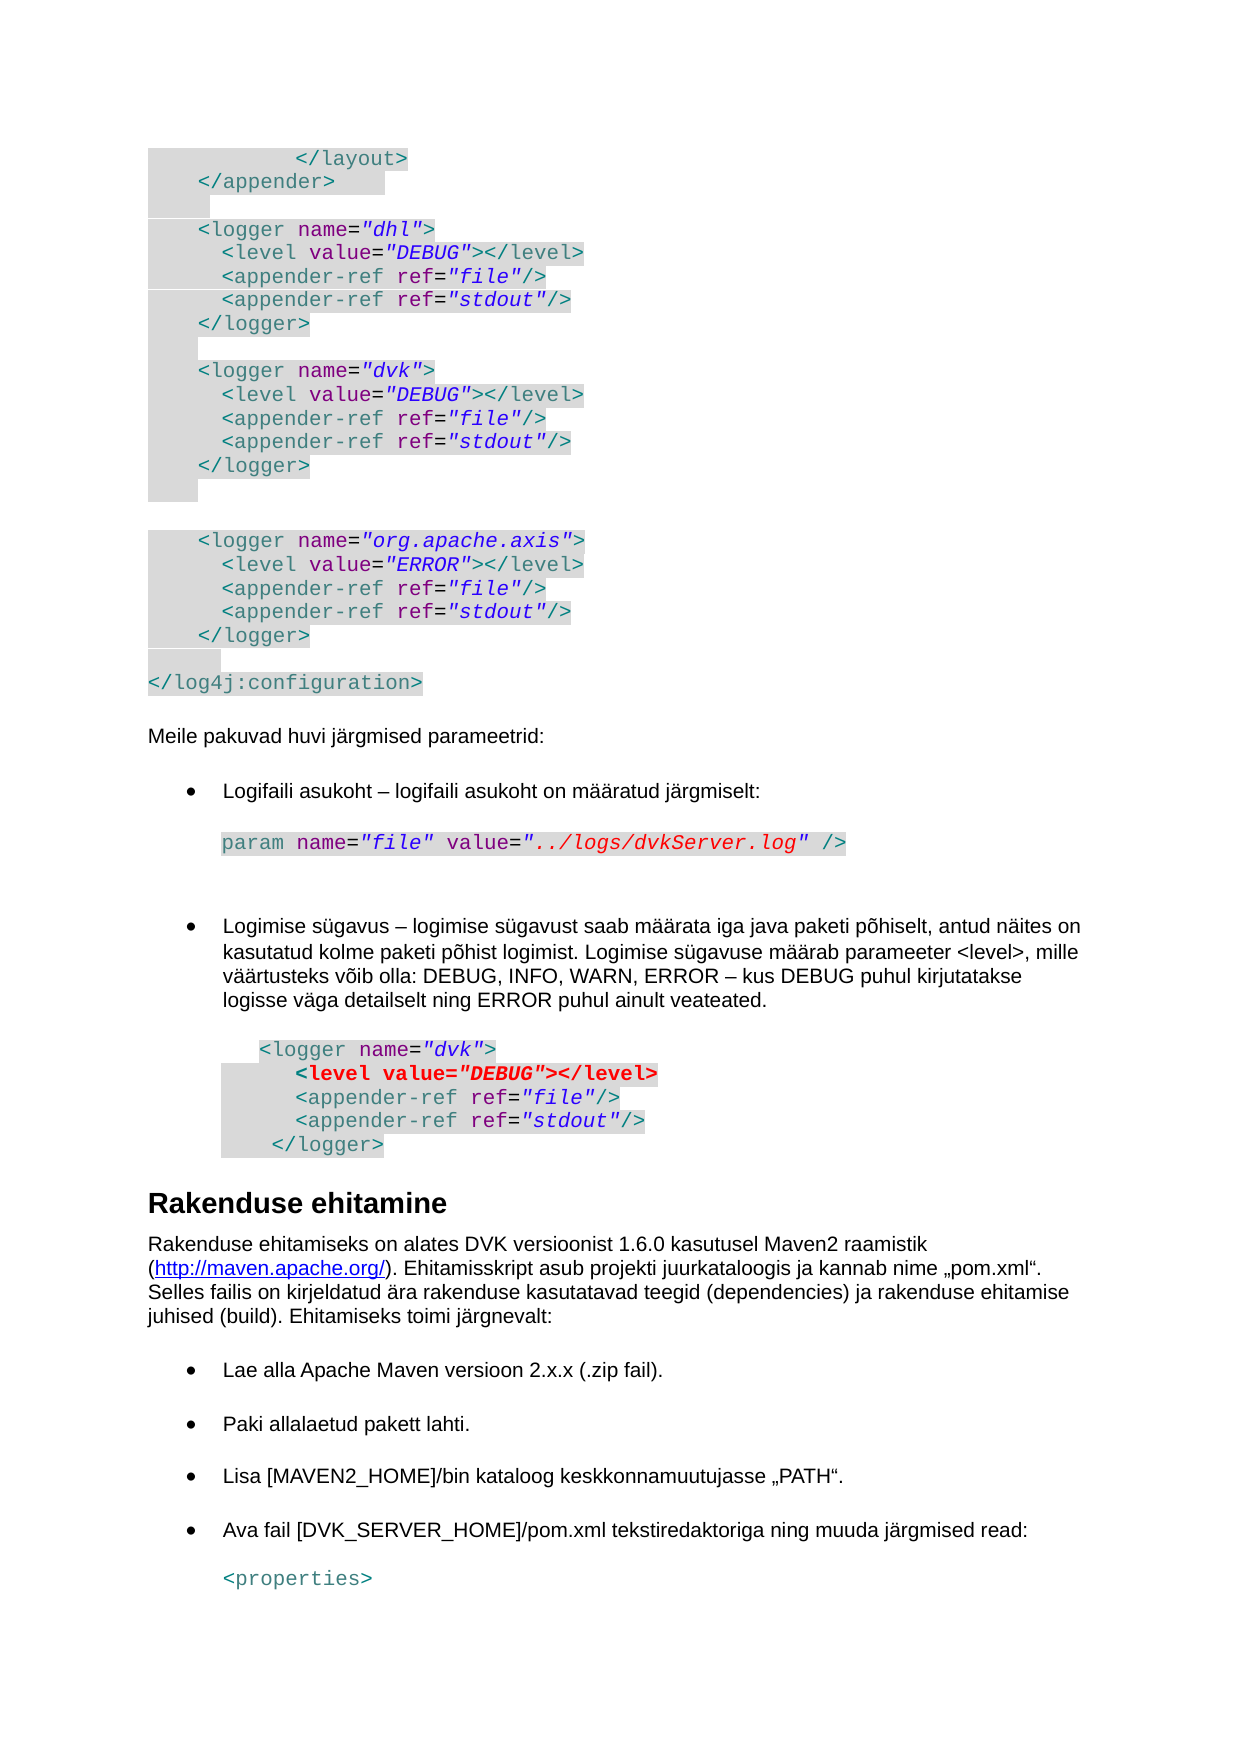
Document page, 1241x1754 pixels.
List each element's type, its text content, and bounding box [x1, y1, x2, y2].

text <appender-ref ref="file"/> [148, 266, 1093, 289]
text param name="file" value="../logs/dvkServer.log" /> [221, 832, 1093, 856]
list Lisa [MAVEN2_HOME]/bin kataloog keskkonnamuutujasse „PATH“. [185, 1462, 1093, 1490]
text <appender-ref ref="file"/> [221, 1087, 1093, 1110]
text <level value="DEBUG"></level> [148, 242, 1093, 266]
text <level value="DEBUG"></level> [148, 384, 1093, 408]
text Rakenduse ehitamine [148, 1186, 1093, 1219]
text Meile pakuvad huvi järgmised parameetrid: [148, 724, 1093, 748]
text Rakenduse ehitamiseks on alates DVK versioonist 1.6.0 kasutusel Maven2 raamistik (http://maven.apache.org/). Ehitamisskript asub projekti juurkataloogis ja kannab nime „pom.xml“. Selles failis on kirjeldatud ära rakenduse kasutatavad teegid (dependencies) ja rakenduse ehitamise juhised (build). Ehitamiseks toimi järgnevalt: [148, 1232, 1093, 1328]
text <appender-ref ref="stdout"/> [221, 1110, 1093, 1134]
text <appender-ref ref="stdout"/> [148, 601, 1093, 625]
text <appender-ref ref="file"/> [148, 578, 1093, 601]
text <appender-ref ref="file"/> [148, 408, 1093, 431]
text </log4j:configuration> [148, 672, 1093, 696]
text <appender-ref ref="stdout"/> [148, 289, 1093, 313]
list Logifaili asukoht – logifaili asukoht on määratud järgmiselt: [185, 776, 1093, 804]
list Ava fail [DVK_SERVER_HOME]/pom.xml tekstiredaktoriga ning muuda järgmised read: [185, 1515, 1093, 1543]
text </layout> [148, 148, 1093, 171]
text <logger name="org.apache.axis"> [148, 530, 1093, 554]
text <appender-ref ref="stdout"/> [148, 431, 1093, 455]
list Logimise sügavus – logimise sügavust saab määrata iga java paketi põhiselt, antud näites on kasutatud kolme paketi põhist logimist. Logimise sügavuse määrab parameeter <level>, mille väärtusteks võib olla: DEBUG, INFO, WARN, ERROR – kus DEBUG puhul kirjutatakse logisse väga detailselt ning ERROR puhul ainult veateated. [185, 912, 1093, 1011]
text </logger> [148, 455, 1093, 479]
list Paki allalaetud pakett lahti. [185, 1409, 1093, 1437]
list Lae alla Apache Maven versioon 2.x.x (.zip fail). [185, 1356, 1093, 1384]
text <logger name="dvk"> [221, 1039, 1093, 1063]
text <logger name="dhl"> [148, 218, 1093, 242]
text </logger> [221, 1134, 1093, 1158]
text <level value="ERROR"></level> [148, 554, 1093, 578]
text <logger name="dvk"> [148, 360, 1093, 384]
text </logger> [148, 625, 1093, 648]
text <properties> [223, 1568, 1093, 1591]
text <level value="DEBUG"></level> [221, 1063, 1093, 1087]
text </logger> [148, 313, 1093, 337]
text </appender> [148, 171, 1093, 195]
